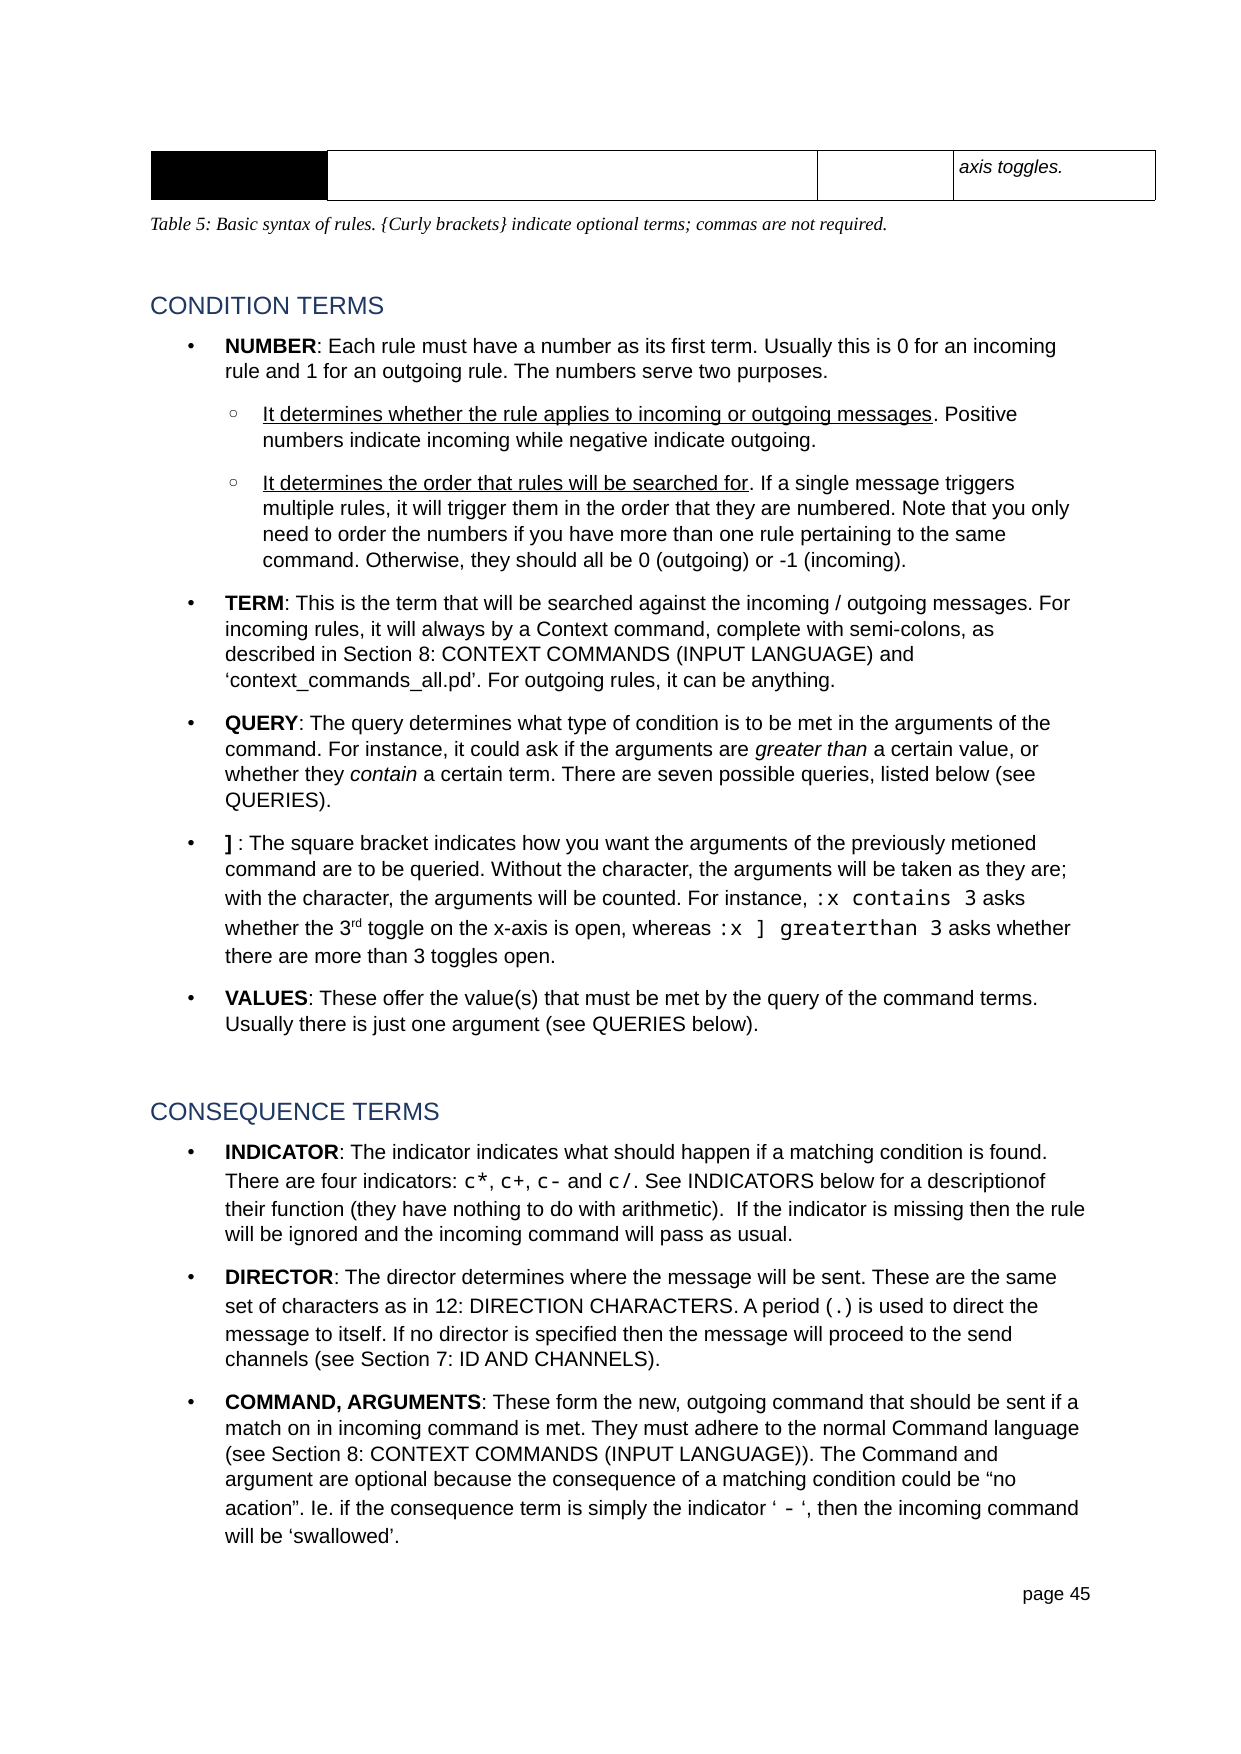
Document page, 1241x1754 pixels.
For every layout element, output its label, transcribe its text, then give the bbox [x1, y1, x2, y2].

list QUERY: The query determines what type of condition is to be met in the arguments of the command. For instance, it could ask if the arguments are greater than a certain value, or whether they contain a certain term. There are seven possible queries, listed below (see QUERIES). [187, 711, 1090, 812]
list INDICATOR: The indicator indicates what should happen if a matching condition is found. There are four indicators: c*, c+, c- and c/. See INDICATORS below for a descriptionof their function (they have nothing to do with arithmetic). If the indicator is missing then the rule will be ignored and the incoming command will pass as usual. [187, 1140, 1090, 1246]
text Table 5: Basic syntax of rules. {Curly brackets} indicate optional terms; commas are not required. [150, 212, 1090, 234]
table_cell axis toggles. [954, 151, 1155, 200]
list COMMAND, ARGUMENTS: These form the new, outgoing command that should be sent if a match on in incoming command is met. They must adhere to the normal Command language (see Section 8: CONTEXT COMMANDS (INPUT LANGUAGE)). The Command and argument are optional because the consequence of a matching condition could be “no acation”. Ie. if the consequence term is simply the indicator ‘ - ‘, then the incoming command will be ‘swallowed’. [187, 1390, 1090, 1548]
list DIRECTOR: The director determines where the message will be sent. These are the same set of characters as in 12: DIRECTION CHARACTERS. A period (.) is used to direct the message to itself. If no director is specified then the message will proceed to the send channels (see Section 7: ID AND CHANNELS). [187, 1265, 1090, 1371]
table_cell [818, 151, 953, 200]
list It determines whether the rule applies to incoming or outgoing messages. Positive numbers indicate incoming while negative indicate outgoing. [225, 402, 1090, 452]
table_cell [328, 151, 817, 200]
list It determines the order that rules will be searched for. If a single message triggers multiple rules, it will trigger them in the order that they are numbered. Note that you only need to order the numbers if you have more than one rule pertaining to the same command. Otherwise, they should all be 0 (outgoing) or -1 (incoming). [225, 470, 1090, 572]
list NUMBER: Each rule must have a number as its first term. Usually this is 0 for an incoming rule and 1 for an outgoing rule. The numbers serve two purposes. [187, 333, 1090, 383]
subtitle CONDITION TERMS [150, 291, 1090, 319]
subtitle CONSEQUENCE TERMS [150, 1097, 1090, 1126]
list TERM: This is the term that will be searched against the incoming / outgoing messages. For incoming rules, it will always by a Context command, complete with semi-colons, as described in Section 8: CONTEXT COMMANDS (INPUT LANGUAGE) and ‘context_commands_all.pd’. For outgoing rules, it can be anything. [187, 590, 1090, 692]
list VALUES: These offer the value(s) that must be met by the query of the command terms. Usually there is just one argument (see QUERIES below). [187, 986, 1090, 1036]
list ] : The square bracket indicates how you want the arguments of the previously metioned command are to be queried. Without the character, the arguments will be taken as they are; with the character, the arguments will be counted. For instance, :x contains 3 asks whether the 3rd toggle on the x-axis is open, whereas :x ] greaterthan 3 asks whether there are more than 3 toggles open. [187, 831, 1090, 968]
table_cell [151, 151, 327, 200]
